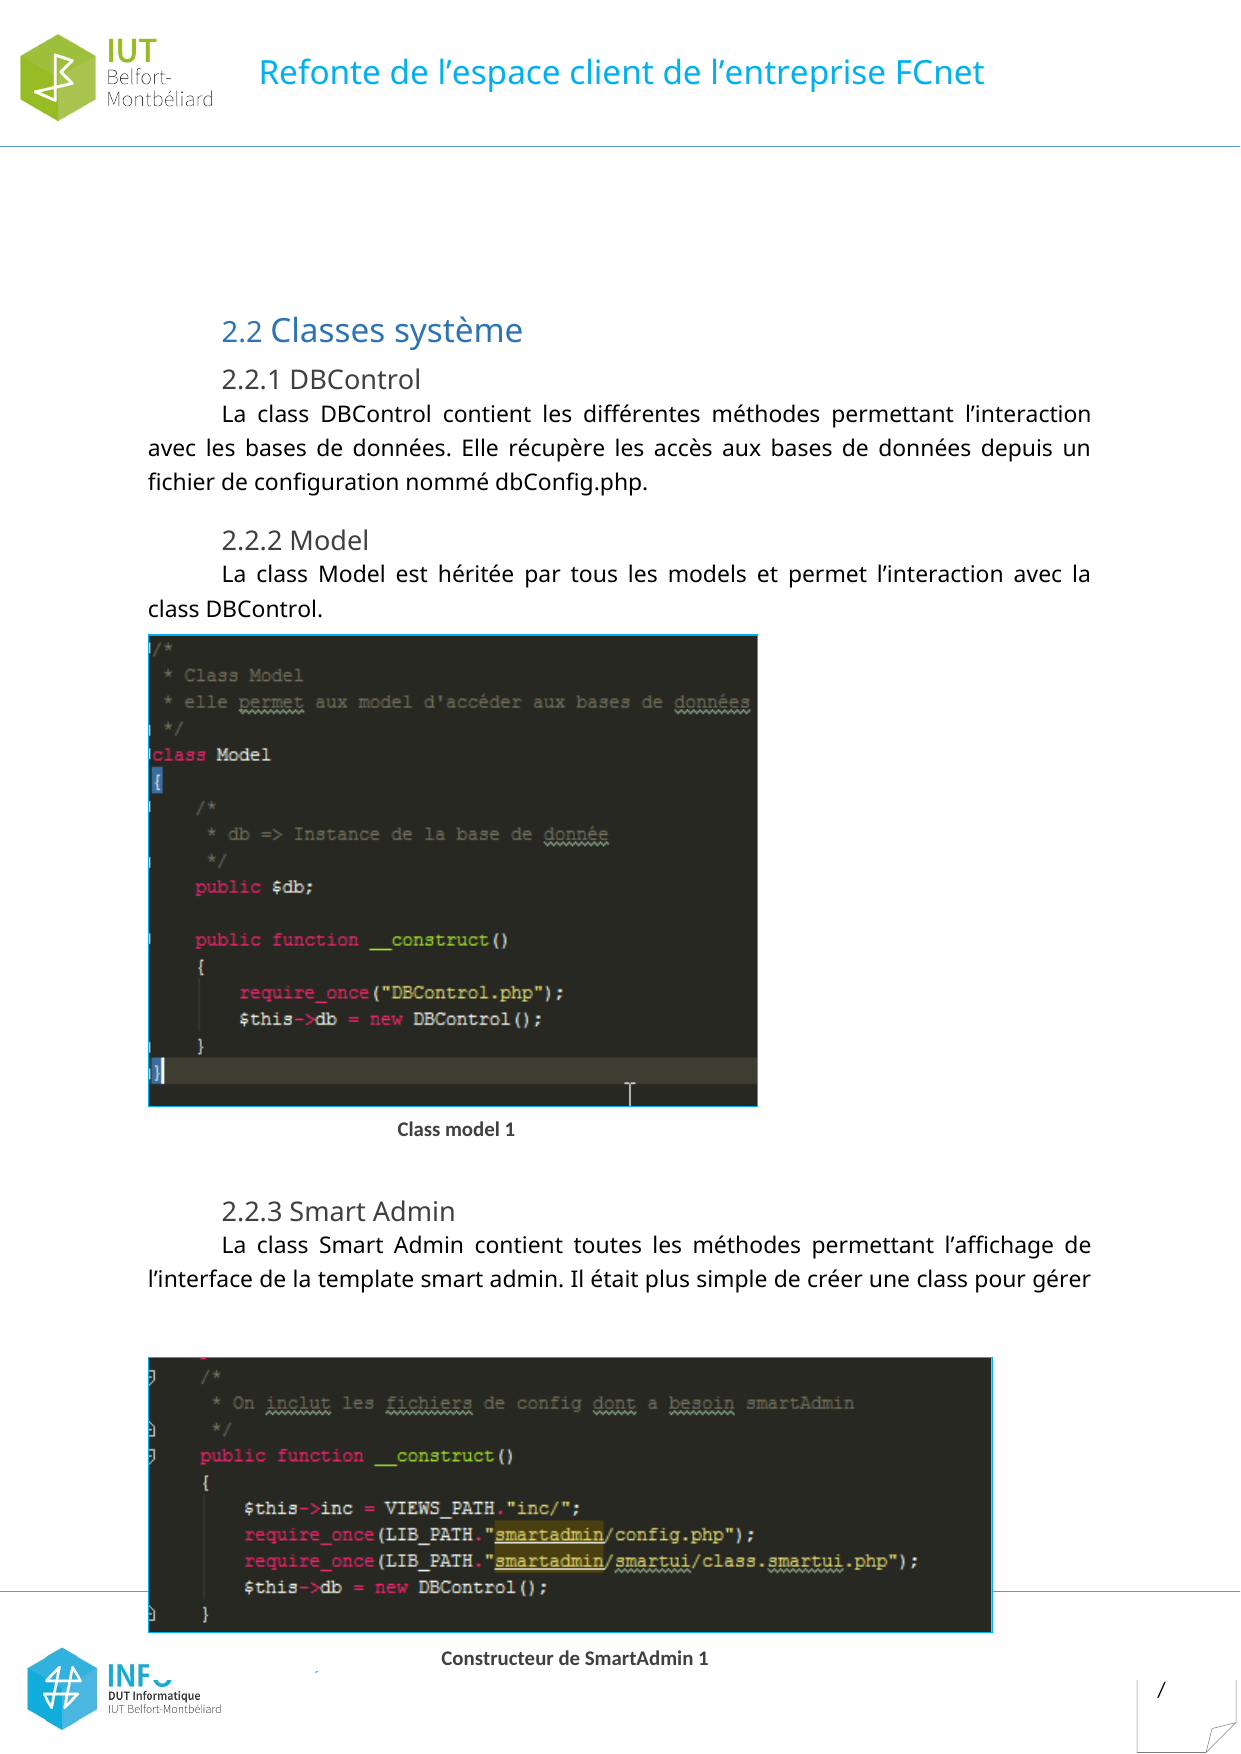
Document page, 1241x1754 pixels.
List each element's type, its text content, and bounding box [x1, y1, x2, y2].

subtitle 2.2.1 DBControl [148, 361, 1093, 398]
subtitle 2.2.2 Model [148, 522, 1093, 558]
subtitle 2.2.3 Smart Admin [148, 1192, 1093, 1229]
text Class model 1 [151, 1117, 762, 1142]
subtitle 2.2 Classes système [148, 307, 1093, 352]
text La class Smart Admin contient toutes les méthodes permettant l’affichage de l’interface de la template smart admin. Il était plus simple de créer une class pour gérer [148, 1229, 1093, 1295]
text La class DBControl contient les différentes méthodes permettant l’interaction avec les bases de données. Elle récupère les accès aux bases de données depuis un fichier de configuration nommé dbConfig.php. [148, 398, 1093, 498]
text La class Model est héritée par tous les models et permet l’interaction avec la class DBControl. [148, 558, 1093, 624]
text Constructeur de SmartAdmin 1 [152, 1645, 998, 1671]
